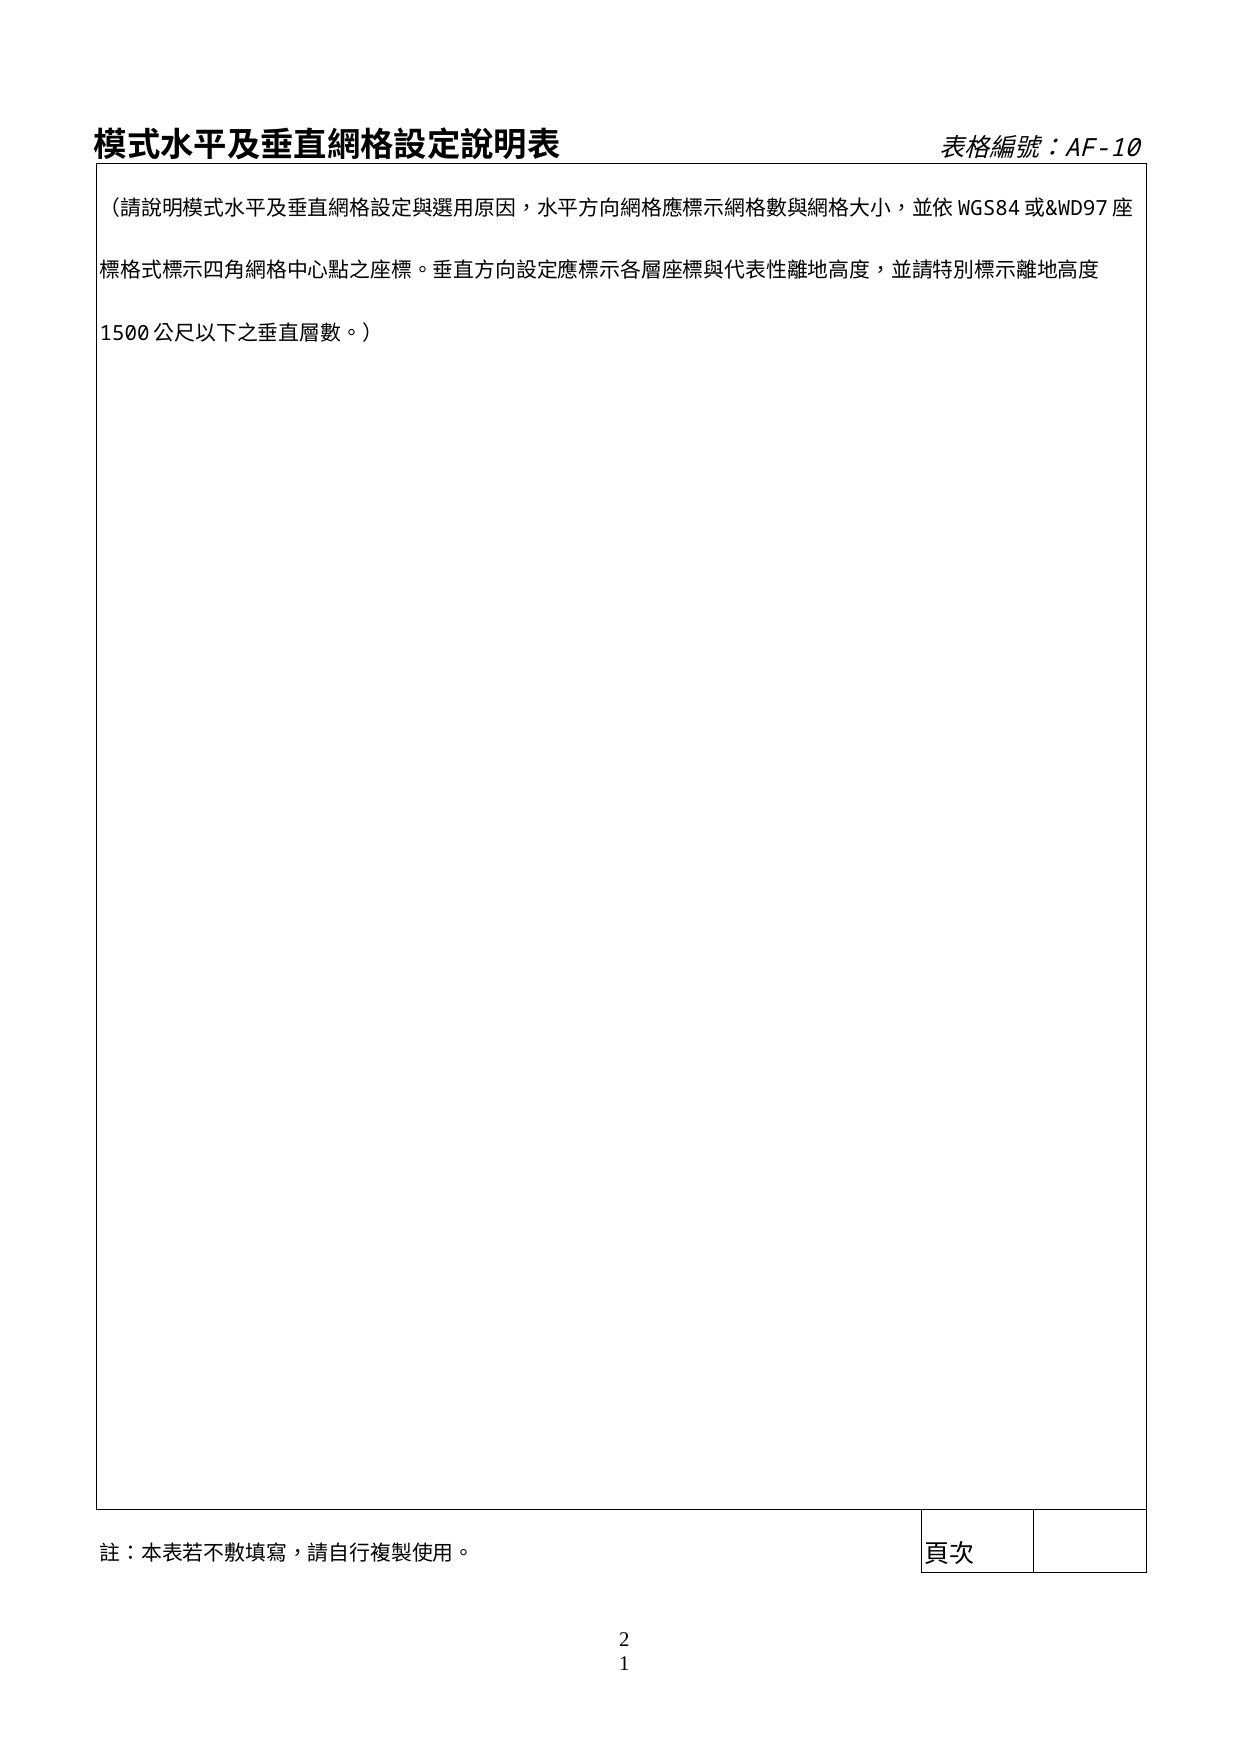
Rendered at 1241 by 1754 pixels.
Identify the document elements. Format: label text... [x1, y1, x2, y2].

table_header （請說明模式水平及垂直網格設定與選用原因，水平方向網格應標示網格數與網格大小，並依WGS84或&WD97座標格式標示四角網格中心點之座標。垂直方向設定應標示各層座標與代表性離地高度，並請特別標示離地高度1500公尺以下之垂直層數。） [97, 164, 1146, 1509]
table_cell 頁次 [922, 1510, 1033, 1572]
table_cell [1034, 1510, 1146, 1572]
table_cell 註：本表若不敷填寫，請自行複製使用。 [96, 1510, 921, 1572]
text 模式水平及垂直網格設定說明表 表格編號：AF-10 [93, 101, 1162, 163]
